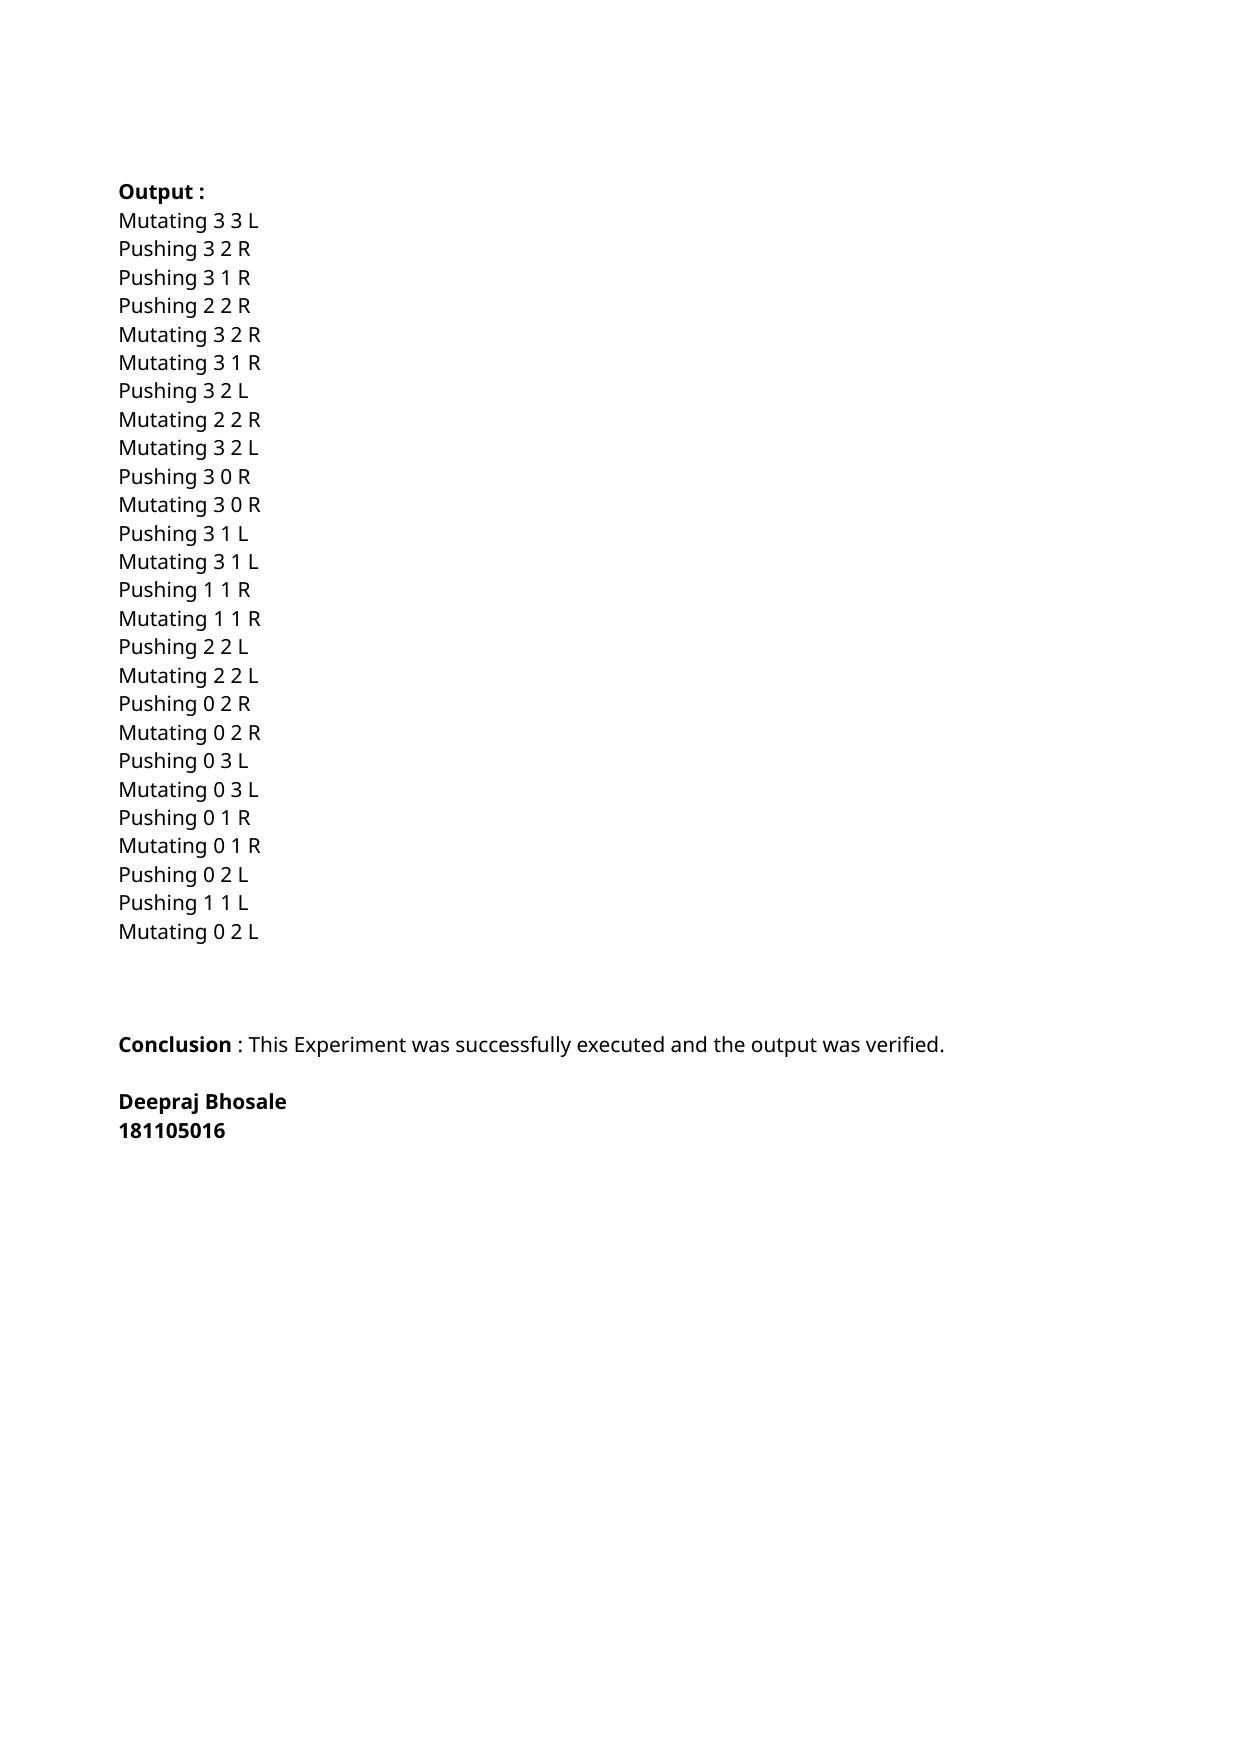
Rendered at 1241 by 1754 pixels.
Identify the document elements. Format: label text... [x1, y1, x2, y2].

text Pushing 2 2 R [118, 291, 1122, 320]
text Output : [118, 177, 1122, 206]
text Conclusion : This Experiment was successfully executed and the output was verified. [118, 1031, 1122, 1059]
text Pushing 0 2 L [118, 860, 1122, 888]
text Mutating 0 1 R [118, 832, 1122, 860]
text Mutating 3 0 R [118, 490, 1122, 519]
text Pushing 3 1 L [118, 519, 1122, 547]
text Pushing 3 2 L [118, 377, 1122, 405]
text Pushing 2 2 L [118, 632, 1122, 661]
text Mutating 0 2 L [118, 917, 1122, 945]
text Mutating 3 1 L [118, 547, 1122, 576]
text Pushing 3 0 R [118, 462, 1122, 490]
text Mutating 1 1 R [118, 604, 1122, 632]
text Mutating 3 2 R [118, 320, 1122, 348]
text Mutating 0 3 L [118, 775, 1122, 803]
text Pushing 0 1 R [118, 803, 1122, 832]
text Pushing 1 1 L [118, 888, 1122, 917]
text Mutating 3 2 L [118, 433, 1122, 462]
text Pushing 3 1 R [118, 263, 1122, 291]
text Mutating 2 2 R [118, 405, 1122, 433]
text Mutating 2 2 L [118, 661, 1122, 689]
text Mutating 3 3 L [118, 206, 1122, 234]
text Pushing 0 3 L [118, 746, 1122, 775]
text 181105016 [118, 1116, 1122, 1144]
text Deepraj Bhosale [118, 1087, 1122, 1116]
text Pushing 1 1 R [118, 576, 1122, 604]
text Mutating 3 1 R [118, 348, 1122, 377]
text Pushing 3 2 R [118, 234, 1122, 263]
text Mutating 0 2 R [118, 718, 1122, 746]
text Pushing 0 2 R [118, 689, 1122, 718]
